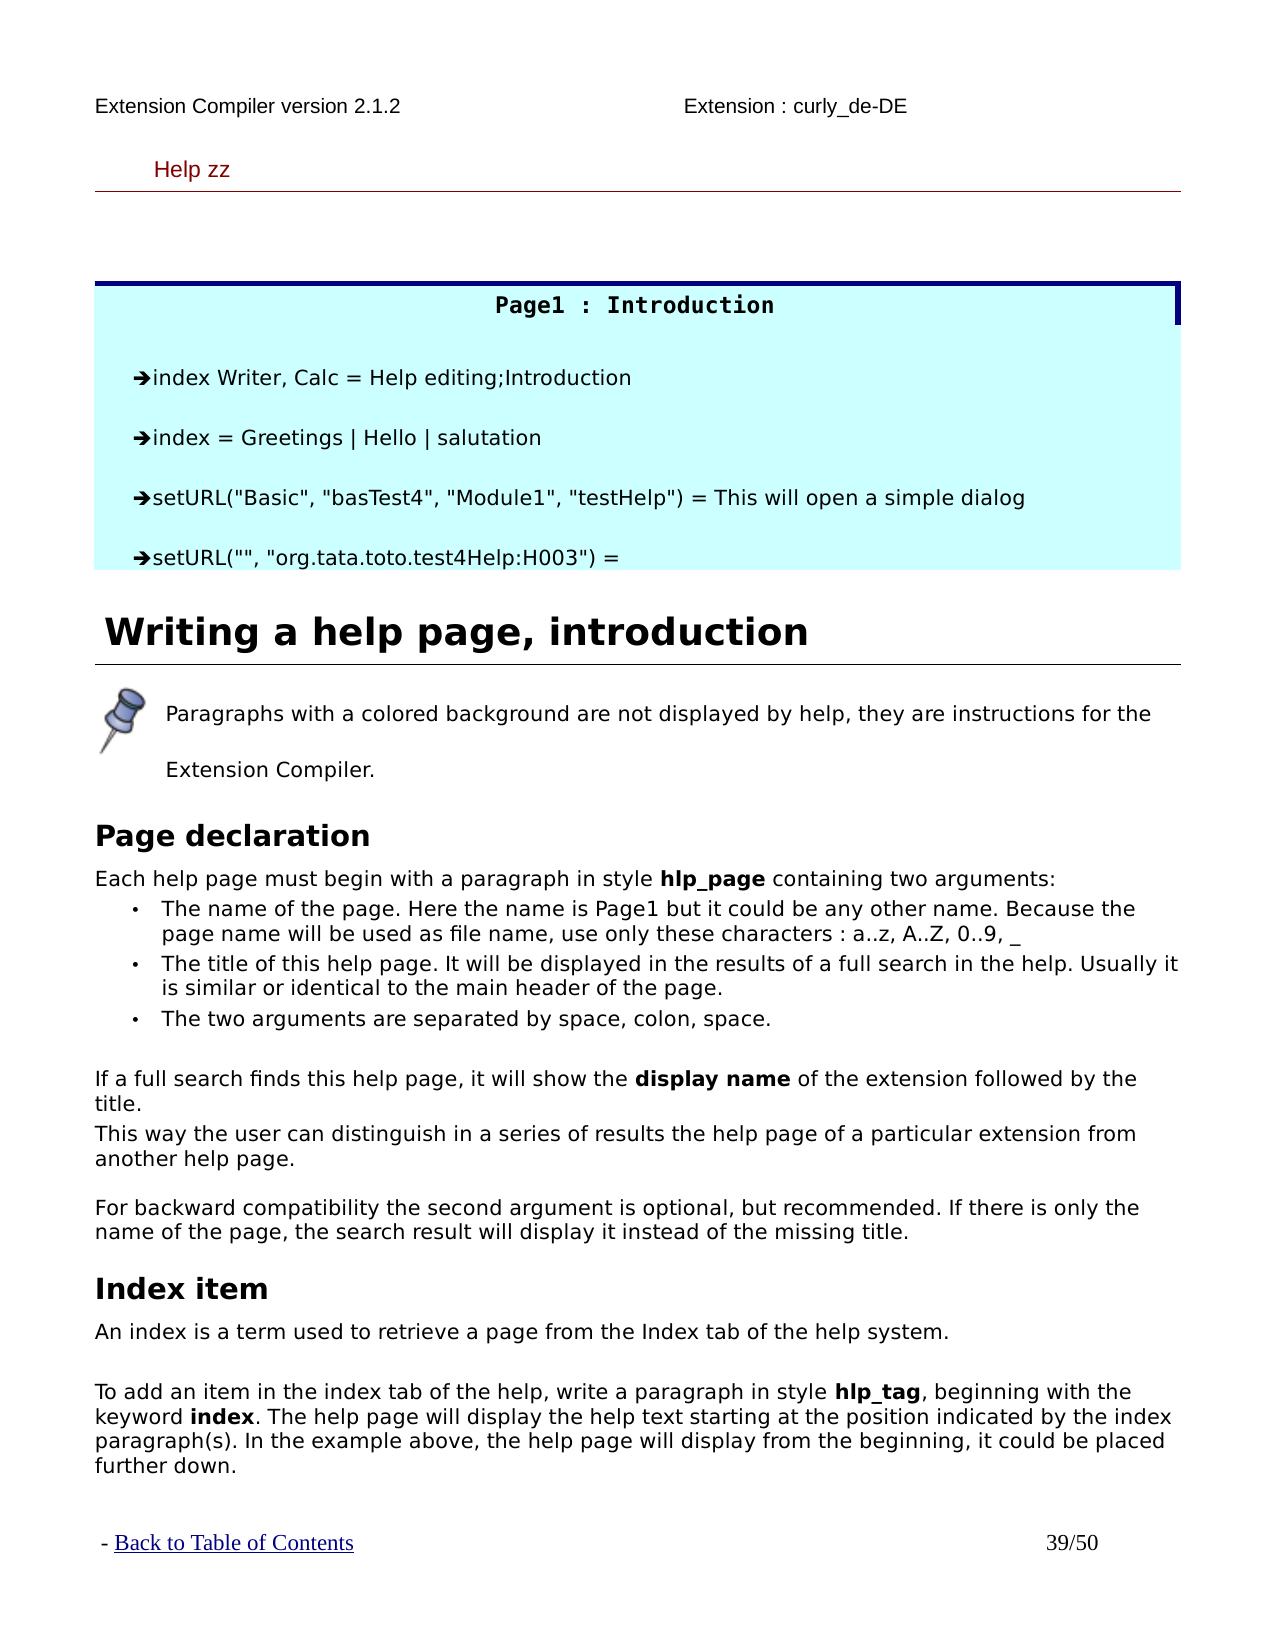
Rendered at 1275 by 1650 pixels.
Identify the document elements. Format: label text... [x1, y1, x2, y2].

text This way the user can distinguish in a series of results the help page of a particular extension from another help page. For backward compatibility the second argument is optional, but recommended. If there is only the name of the page, the search result will display it instead of the missing title. [94, 1122, 1181, 1244]
text An index is a term used to retrieve a page from the Index tab of the help system. [94, 1319, 1181, 1344]
list The name of the page. Here the name is Page1 but it could be any other name. Because the page name will be used as file name, use only these characters : a..z, A..Z, 0..9, _ [132, 897, 1181, 946]
list setURL("", "org.tata.toto.test4Help:H003") = [94, 546, 1181, 570]
text To add an item in the index tab of the help, write a paragraph in style hlp_tag, beginning with the keyword index. The help page will display the help text starting at the position indicated by the index paragraph(s). In the example above, the help page will display from the beginning, it could be placed further down. [94, 1380, 1181, 1478]
list index = Greetings | Hello | salutation [94, 426, 1181, 451]
text Each help page must begin with a paragraph in style hlp_page containing two arguments: [94, 867, 1181, 891]
text Index item [94, 1272, 1181, 1306]
text Page declaration [94, 819, 1181, 853]
list The two arguments are separated by space, colon, space. [132, 1007, 1181, 1031]
text Page1 : Introduction [94, 282, 1175, 325]
text Writing a help page, introduction [94, 601, 1181, 664]
text Help zz [94, 147, 1181, 192]
list Paragraphs with a colored background are not displayed by help, they are instructions for the Extension Compiler. [94, 685, 1181, 783]
picture [95, 686, 151, 757]
list setURL("Basic", "basTest4", "Module1", "testHelp") = This will open a simple dialog [94, 486, 1181, 510]
list index Writer, Calc = Help editing;Introduction [94, 366, 1181, 391]
text If a full search finds this help page, it will show the display name of the extension followed by the title. [94, 1067, 1181, 1116]
list The title of this help page. It will be displayed in the results of a full search in the help. Usually it is similar or identical to the main header of the page. [132, 952, 1181, 1001]
